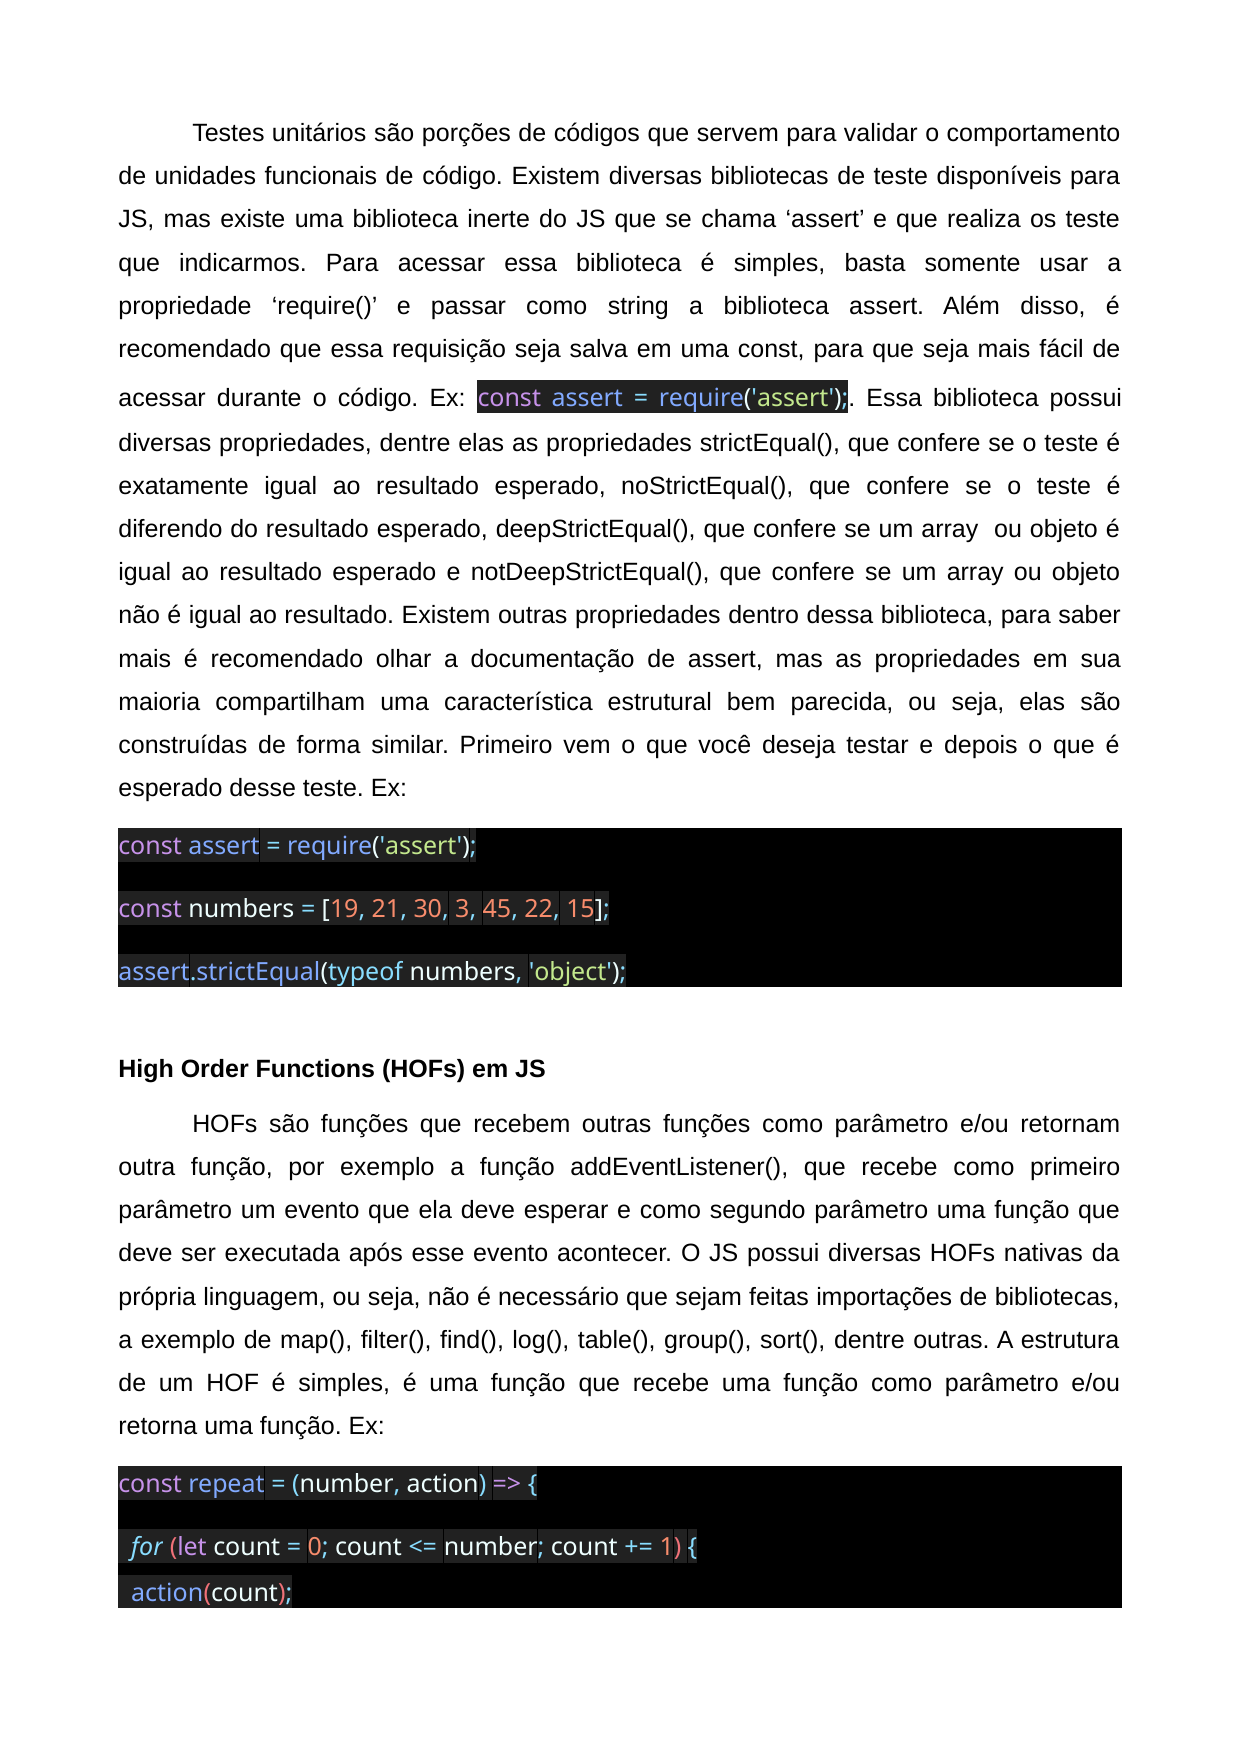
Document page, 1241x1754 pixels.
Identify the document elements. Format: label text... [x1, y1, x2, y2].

text assert.strictEqual(typeof numbers, 'object'); [118, 953, 1122, 987]
text const assert = require('assert'); [118, 828, 1122, 862]
text for (let count = 0; count <= number; count += 1) { [118, 1529, 1122, 1563]
text HOFs são funções que recebem outras funções como parâmetro e/ou retornam outra função, por exemplo a função addEventListener(), que recebe como primeiro parâmetro um evento que ela deve esperar e como segundo parâmetro uma função que deve ser executada após esse evento acontecer. O JS possui diversas HOFs nativas da própria linguagem, ou seja, não é necessário que sejam feitas importações de bibliotecas, a exemplo de map(), filter(), find(), log(), table(), group(), sort(), dentre outras. A estrutura de um HOF é simples, é uma função que recebe uma função como parâmetro e/ou retorna uma função. Ex: [118, 1109, 1122, 1440]
text Testes unitários são porções de códigos que servem para validar o comportamento de unidades funcionais de código. Existem diversas bibliotecas de teste disponíveis para JS, mas existe uma biblioteca inerte do JS que se chama ‘assert’ e que realiza os teste que indicarmos. Para acessar essa biblioteca é simples, basta somente usar a propriedade ‘require()’ e passar como string a biblioteca assert. Além disso, é recomendado que essa requisição seja salva em uma const, para que seja mais fácil de acessar durante o código. Ex: const assert = require('assert');. Essa biblioteca possui diversas propriedades, dentre elas as propriedades strictEqual(), que confere se o teste é exatamente igual ao resultado esperado, noStrictEqual(), que confere se o teste é diferendo do resultado esperado, deepStrictEqual(), que confere se um array ou objeto é igual ao resultado esperado e notDeepStrictEqual(), que confere se um array ou objeto não é igual ao resultado. Existem outras propriedades dentro dessa biblioteca, para saber mais é recomendado olhar a documentação de assert, mas as propriedades em sua maioria compartilham uma característica estrutural bem parecida, ou seja, elas são construídas de forma similar. Primeiro vem o que você deseja testar e depois o que é esperado desse teste. Ex: [118, 118, 1122, 802]
text const numbers = [19, 21, 30, 3, 45, 22, 15]; [118, 891, 1122, 925]
text High Order Functions (HOFs) em JS [118, 1054, 1122, 1083]
text action(count); [118, 1574, 1122, 1608]
text const repeat = (number, action) => { [118, 1466, 1122, 1500]
